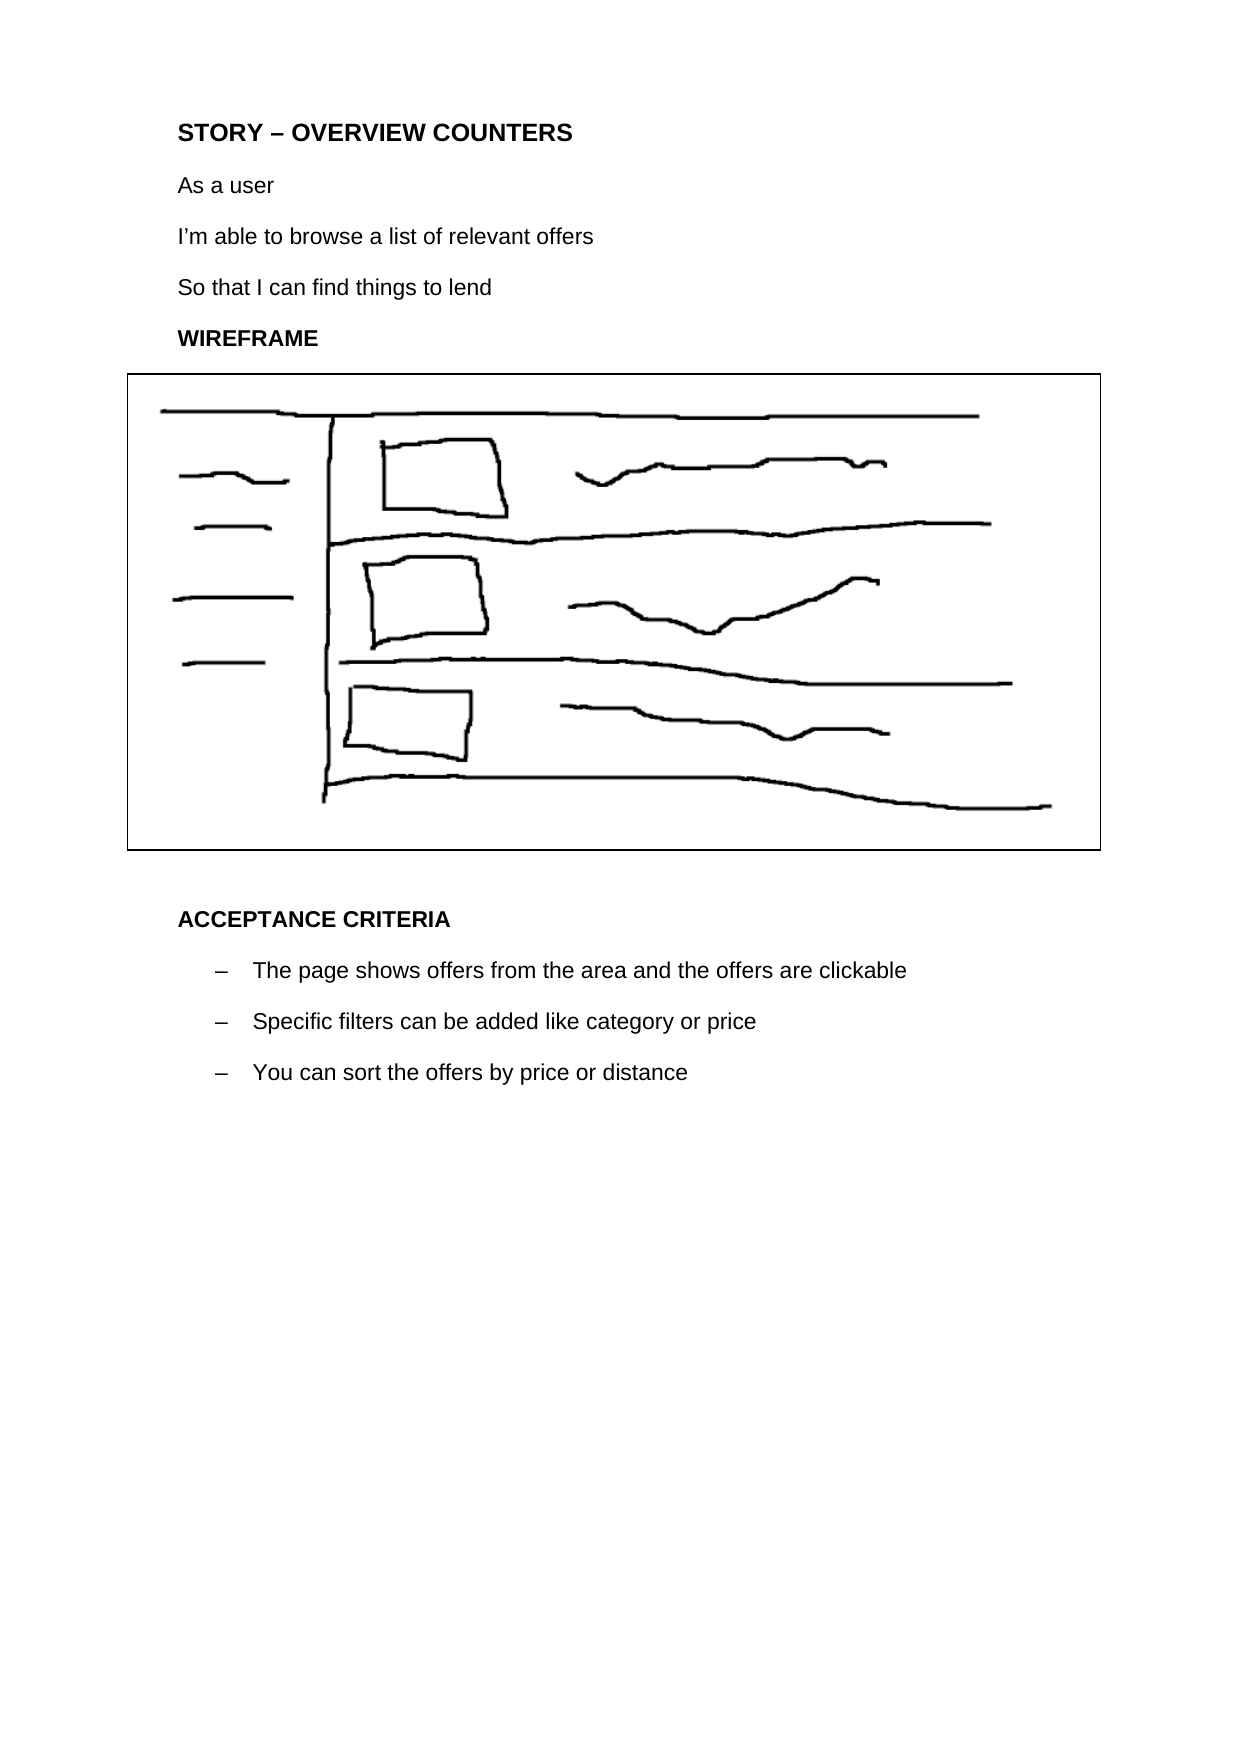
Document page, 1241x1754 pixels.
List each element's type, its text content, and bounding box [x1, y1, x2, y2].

list Specific filters can be added like category or price [215, 1008, 1152, 1034]
list The page shows offers from the area and the offers are clickable [215, 957, 1152, 983]
text As a user [177, 172, 1152, 198]
text So that I can find things to lend [177, 274, 1152, 300]
text ACCEPTANCE CRITERIA [177, 906, 1152, 932]
text STORY – OVERVIEW COUNTERS [177, 118, 1152, 147]
text I’m able to browse a list of relevant offers [177, 223, 1152, 249]
list You can sort the offers by price or distance [215, 1059, 1152, 1085]
text WIREFRAME [177, 325, 1152, 351]
picture [131, 377, 1097, 847]
